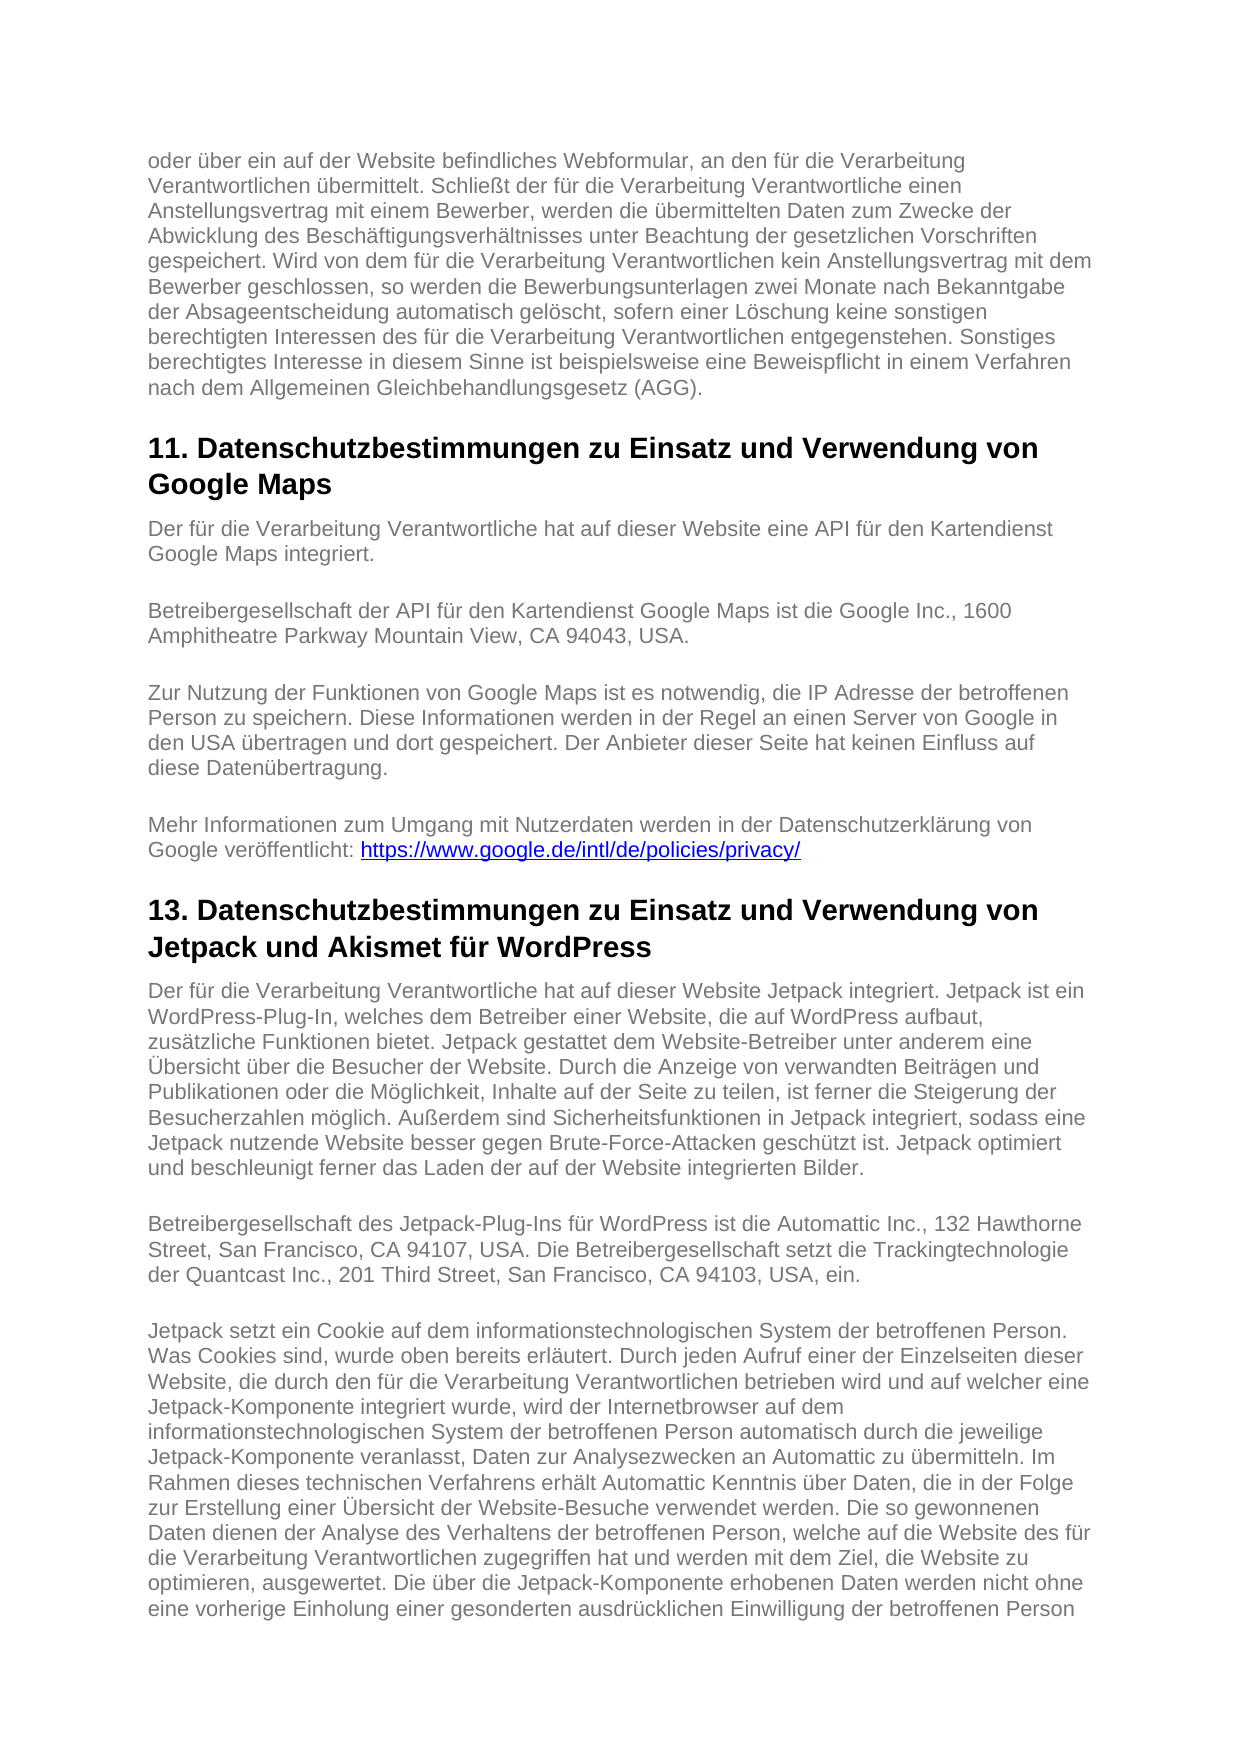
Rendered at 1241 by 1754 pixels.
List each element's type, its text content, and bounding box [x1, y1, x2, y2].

text Der für die Verarbeitung Verantwortliche hat auf dieser Website Jetpack integriert. Jetpack ist ein WordPress-Plug-In, welches dem Betreiber einer Website, die auf WordPress aufbaut, zusätzliche Funktionen bietet. Jetpack gestattet dem Website-Betreiber unter anderem eine Übersicht über die Besucher der Website. Durch die Anzeige von verwandten Beiträgen und Publikationen oder die Möglichkeit, Inhalte auf der Seite zu teilen, ist ferner die Steigerung der Besucherzahlen möglich. Außerdem sind Sicherheitsfunktionen in Jetpack integriert, sodass eine Jetpack nutzende Website besser gegen Brute-Force-Attacken geschützt ist. Jetpack optimiert und beschleunigt ferner das Laden der auf der Website integrierten Bilder. [148, 978, 1093, 1180]
text oder über ein auf der Website befindliches Webformular, an den für die Verarbeitung Verantwortlichen übermittelt. Schließt der für die Verarbeitung Verantwortliche einen Anstellungsvertrag mit einem Bewerber, werden die übermittelten Daten zum Zwecke der Abwicklung des Beschäftigungsverhältnisses unter Beachtung der gesetzlichen Vorschriften gespeichert. Wird von dem für die Verarbeitung Verantwortlichen kein Anstellungsvertrag mit dem Bewerber geschlossen, so werden die Bewerbungsunterlagen zwei Monate nach Bekanntgabe der Absageentscheidung automatisch gelöscht, sofern einer Löschung keine sonstigen berechtigten Interessen des für die Verarbeitung Verantwortlichen entgegenstehen. Sonstiges berechtigtes Interesse in diesem Sinne ist beispielsweise eine Beweispflicht in einem Verfahren nach dem Allgemeinen Gleichbehandlungsgesetz (AGG). [148, 148, 1093, 400]
text Zur Nutzung der Funktionen von Google Maps ist es notwendig, die IP Adresse der betroffenen Person zu speichern. Diese Informationen werden in der Regel an einen Server von Google in den USA übertragen und dort gespeichert. Der Anbieter dieser Seite hat keinen Einfluss auf diese Datenübertragung. [148, 679, 1093, 780]
text Betreibergesellschaft der API für den Kartendienst Google Maps ist die Google Inc., 1600 Amphitheatre Parkway Mountain View, CA 94043, USA. [148, 598, 1093, 648]
text Mehr Informationen zum Umgang mit Nutzerdaten werden in der Datenschutzerklärung von Google veröffentlicht: https://www.google.de/intl/de/policies/privacy/ [148, 812, 1093, 862]
text Betreibergesellschaft des Jetpack-Plug-Ins für WordPress ist die Automattic Inc., 132 Hawthorne Street, San Francisco, CA 94107, USA. Die Betreibergesellschaft setzt die Trackingtechnologie der Quantcast Inc., 201 Third Street, San Francisco, CA 94103, USA, ein. [148, 1211, 1093, 1287]
subtitle 13. Datenschutzbestimmungen zu Einsatz und Verwendung von Jetpack und Akismet für WordPress [148, 893, 1093, 963]
text Der für die Verarbeitung Verantwortliche hat auf dieser Website eine API für den Kartendienst Google Maps integriert. [148, 516, 1093, 567]
text Jetpack setzt ein Cookie auf dem informationstechnologischen System der betroffenen Person. Was Cookies sind, wurde oben bereits erläutert. Durch jeden Aufruf einer der Einzelseiten dieser Website, die durch den für die Verarbeitung Verantwortlichen betrieben wird und auf welcher eine Jetpack-Komponente integriert wurde, wird der Internetbrowser auf dem informationstechnologischen System der betroffenen Person automatisch durch die jeweilige Jetpack-Komponente veranlasst, Daten zur Analysezwecken an Automattic zu übermitteln. Im Rahmen dieses technischen Verfahrens erhält Automattic Kenntnis über Daten, die in der Folge zur Erstellung einer Übersicht der Website-Besuche verwendet werden. Die so gewonnenen Daten dienen der Analyse des Verhaltens der betroffenen Person, welche auf die Website des für die Verarbeitung Verantwortlichen zugegriffen hat und werden mit dem Ziel, die Website zu optimieren, ausgewertet. Die über die Jetpack-Komponente erhobenen Daten werden nicht ohne eine vorherige Einholung einer gesonderten ausdrücklichen Einwilligung der betroffenen Person [148, 1318, 1093, 1621]
subtitle 11. Datenschutzbestimmungen zu Einsatz und Verwendung von Google Maps [148, 431, 1093, 501]
